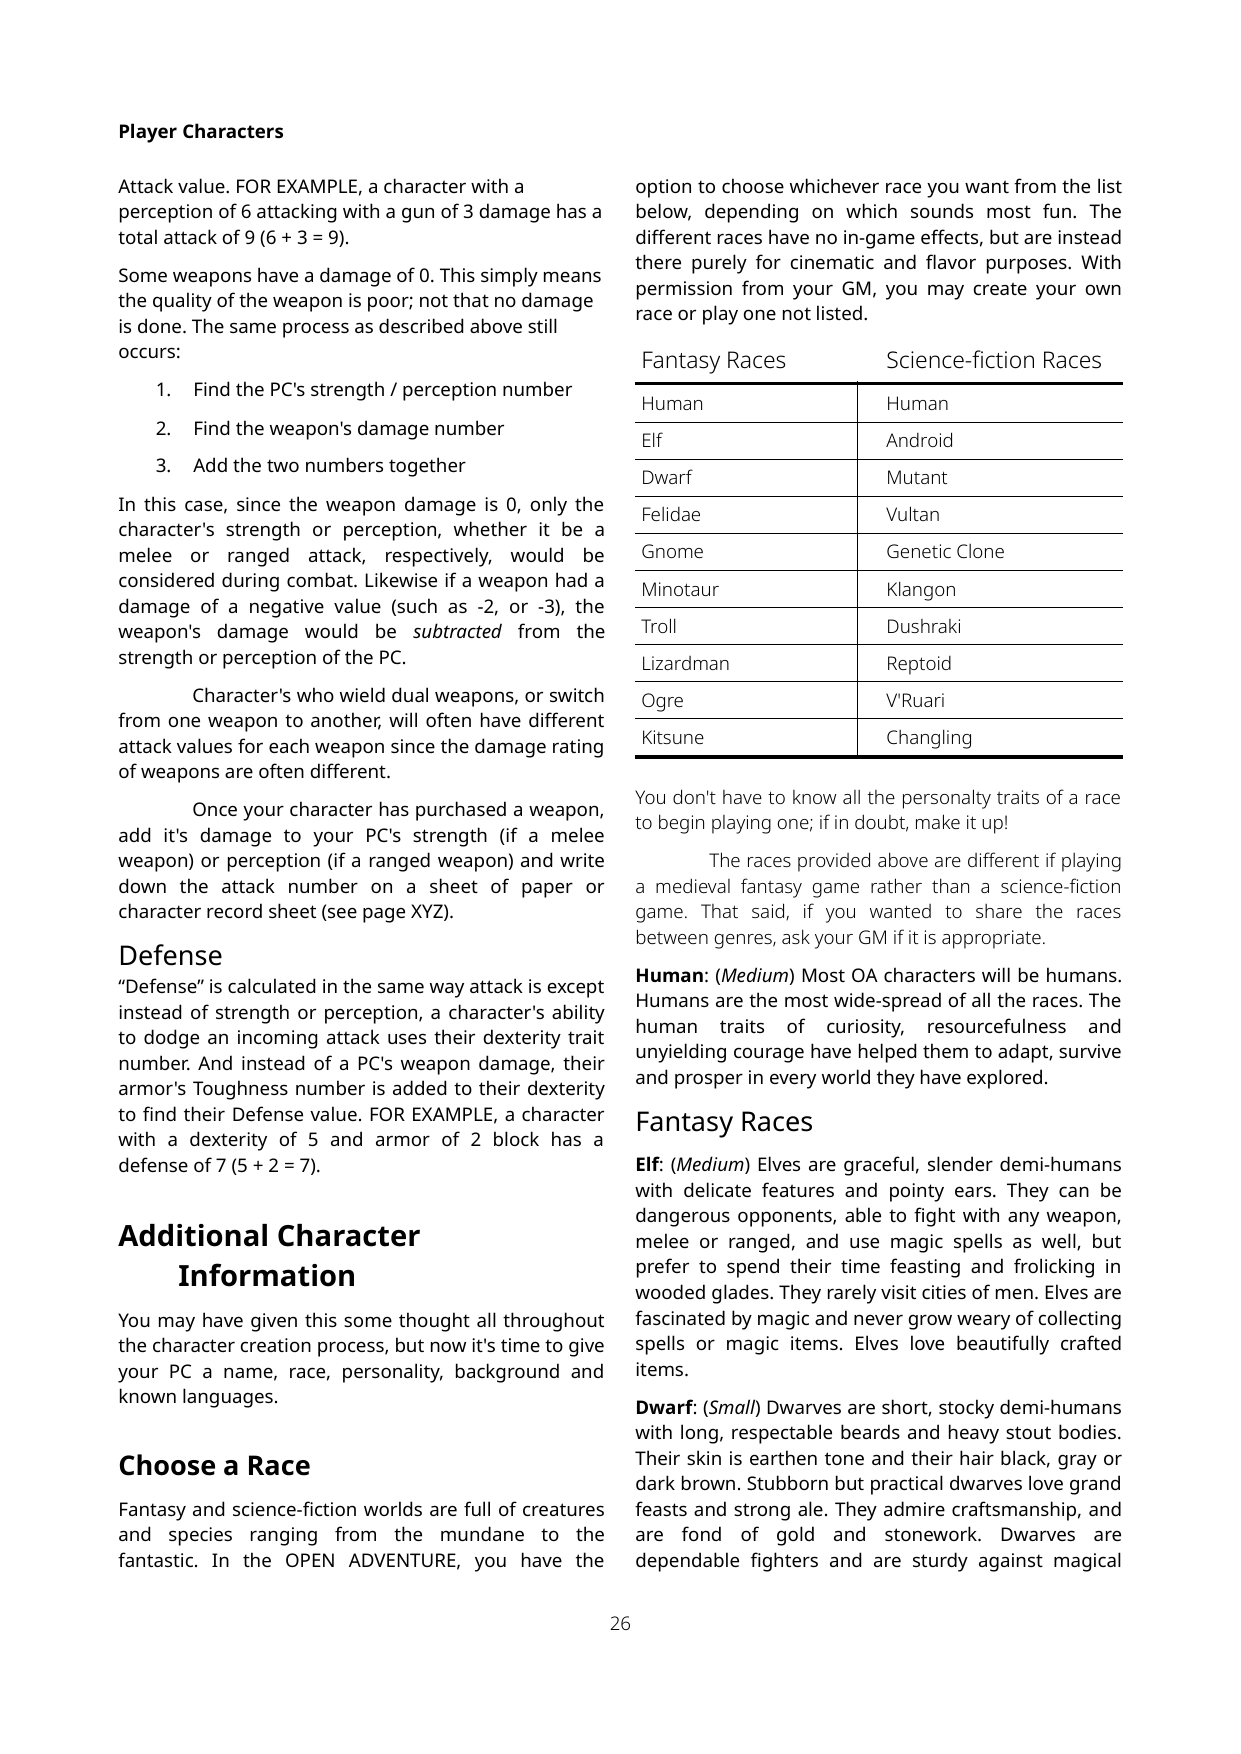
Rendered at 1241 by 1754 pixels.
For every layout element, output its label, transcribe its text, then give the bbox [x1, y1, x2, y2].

table_header Science-fiction Races [881, 339, 1123, 381]
table_cell [858, 460, 881, 496]
text In this case, since the weapon damage is 0, only the character's strength or perception, whether it be a melee or ranged attack, respectively, would be considered during combat. Likewise if a weapon had a damage of a negative value (such as -2, or -3), the weapon's damage would be subtracted from the strength or perception of the PC. [118, 491, 605, 669]
text Defense [118, 937, 605, 973]
subtitle Additional Character Information [118, 1215, 605, 1294]
text Character's who wield dual weapons, or switch from one weapon to another, will often have different attack values for each weapon since the damage rating of weapons are often different. [118, 682, 605, 784]
table_cell Dushraki [881, 608, 1123, 644]
table_cell V'Ruari [881, 682, 1123, 718]
text You may have given this some thought all throughout the character creation process, but now it's time to give your PC a name, race, personality, background and known languages. [118, 1307, 605, 1409]
table_cell Minotaur [635, 571, 857, 607]
list Add the two numbers together [156, 453, 605, 478]
list Find the PC's strength / perception number [156, 377, 605, 402]
table_cell Troll [635, 608, 857, 644]
table_header Fantasy Races [635, 339, 857, 381]
table_cell Mutant [881, 460, 1123, 496]
text Some weapons have a damage of 0. This simply means the quality of the weapon is poor; not that no damage is done. The same process as described above still occurs: [118, 262, 605, 364]
table_cell Genetic Clone [881, 534, 1123, 570]
text Dwarf: (Small) Dwarves are short, stocky demi-humans with long, respectable beards and heavy stout bodies. Their skin is earthen tone and their hair black, gray or dark brown. Stubborn but practical dwarves love grand feasts and strong ale. They admire craftsmanship, and are fond of gold and stonework. Dwarves are dependable fighters and are sturdy against magical [635, 1394, 1122, 1573]
table_cell Kitsune [635, 719, 857, 755]
table_cell Reptoid [881, 645, 1123, 681]
list Find the weapon's damage number [156, 415, 605, 440]
table_cell Human [881, 385, 1123, 422]
table_cell Ogre [635, 682, 857, 718]
table_cell Elf [635, 423, 857, 459]
subtitle Choose a Race [118, 1447, 605, 1483]
table_cell Dwarf [635, 460, 857, 496]
text Fantasy and science-fiction worlds are full of creatures and species ranging from the mundane to the fantastic. In the OPEN ADVENTURE, you have the [118, 1496, 605, 1573]
table_cell Lizardman [635, 645, 857, 681]
text Elf: (Medium) Elves are graceful, slender demi-humans with delicate features and pointy ears. They can be dangerous opponents, able to fight with any weapon, melee or ranged, and use magic spells as well, but prefer to spend their time feasting and frolicking in wooded glades. They rarely visit cities of men. Elves are fascinated by magic and never grow weary of collecting spells or magic items. Elves love beautifully crafted items. [635, 1152, 1122, 1381]
table_cell Vultan [881, 497, 1123, 533]
table_cell [858, 682, 881, 718]
table_cell Felidae [635, 497, 857, 533]
text The races provided above are different if playing a medieval fantasy game rather than a science-fiction game. That said, if you wanted to share the races between genres, ask your GM if it is appropriate. [635, 848, 1122, 950]
table_cell Android [881, 423, 1123, 459]
text Human: (Medium) Most OA characters will be humans. Humans are the most wide-spread of all the races. The human traits of curiosity, resourcefulness and unyielding courage have helped them to adapt, survive and prosper in every world they have explored. [635, 962, 1122, 1090]
table_cell [858, 571, 881, 607]
text “Defense” is calculated in the same way attack is except instead of strength or perception, a character's ability to dodge an incoming attack uses their dexterity trait number. And instead of a PC's weapon damage, their armor's Toughness number is added to their dexterity to find their Defense value. FOR EXAMPLE, a character with a dexterity of 5 and armor of 2 block has a defense of 7 (5 + 2 = 7). [118, 973, 605, 1178]
table_cell [858, 534, 881, 570]
table_cell Human [635, 385, 857, 422]
table_cell [858, 719, 881, 755]
table_cell Gnome [635, 534, 857, 570]
table_cell [858, 608, 881, 644]
table_cell [858, 385, 881, 422]
table_cell Klangon [881, 571, 1123, 607]
table_cell Changling [881, 719, 1123, 755]
text option to choose whichever race you want from the list below, depending on which sounds most fun. The different races have no in-game effects, but are instead there purely for cinematic and flavor purposes. With permission from your GM, you may create your own race or play one not listed. [635, 173, 1122, 326]
text You don't have to know all the personalty traits of a race to begin playing one; if in doubt, make it up! [635, 784, 1122, 835]
text Attack value. FOR EXAMPLE, a character with a perception of 6 attacking with a gun of 3 damage has a total attack of 9 (6 + 3 = 9). [118, 173, 605, 250]
table_cell [858, 497, 881, 533]
text Fantasy Races [635, 1102, 1122, 1139]
table_cell [858, 423, 881, 459]
table_cell [858, 645, 881, 681]
text Once your character has purchased a weapon, add it's damage to your PC's strength (if a melee weapon) or perception (if a ranged weapon) and write down the attack number on a sheet of paper or character record sheet (see page XYZ). [118, 797, 605, 924]
table_header [857, 339, 881, 381]
